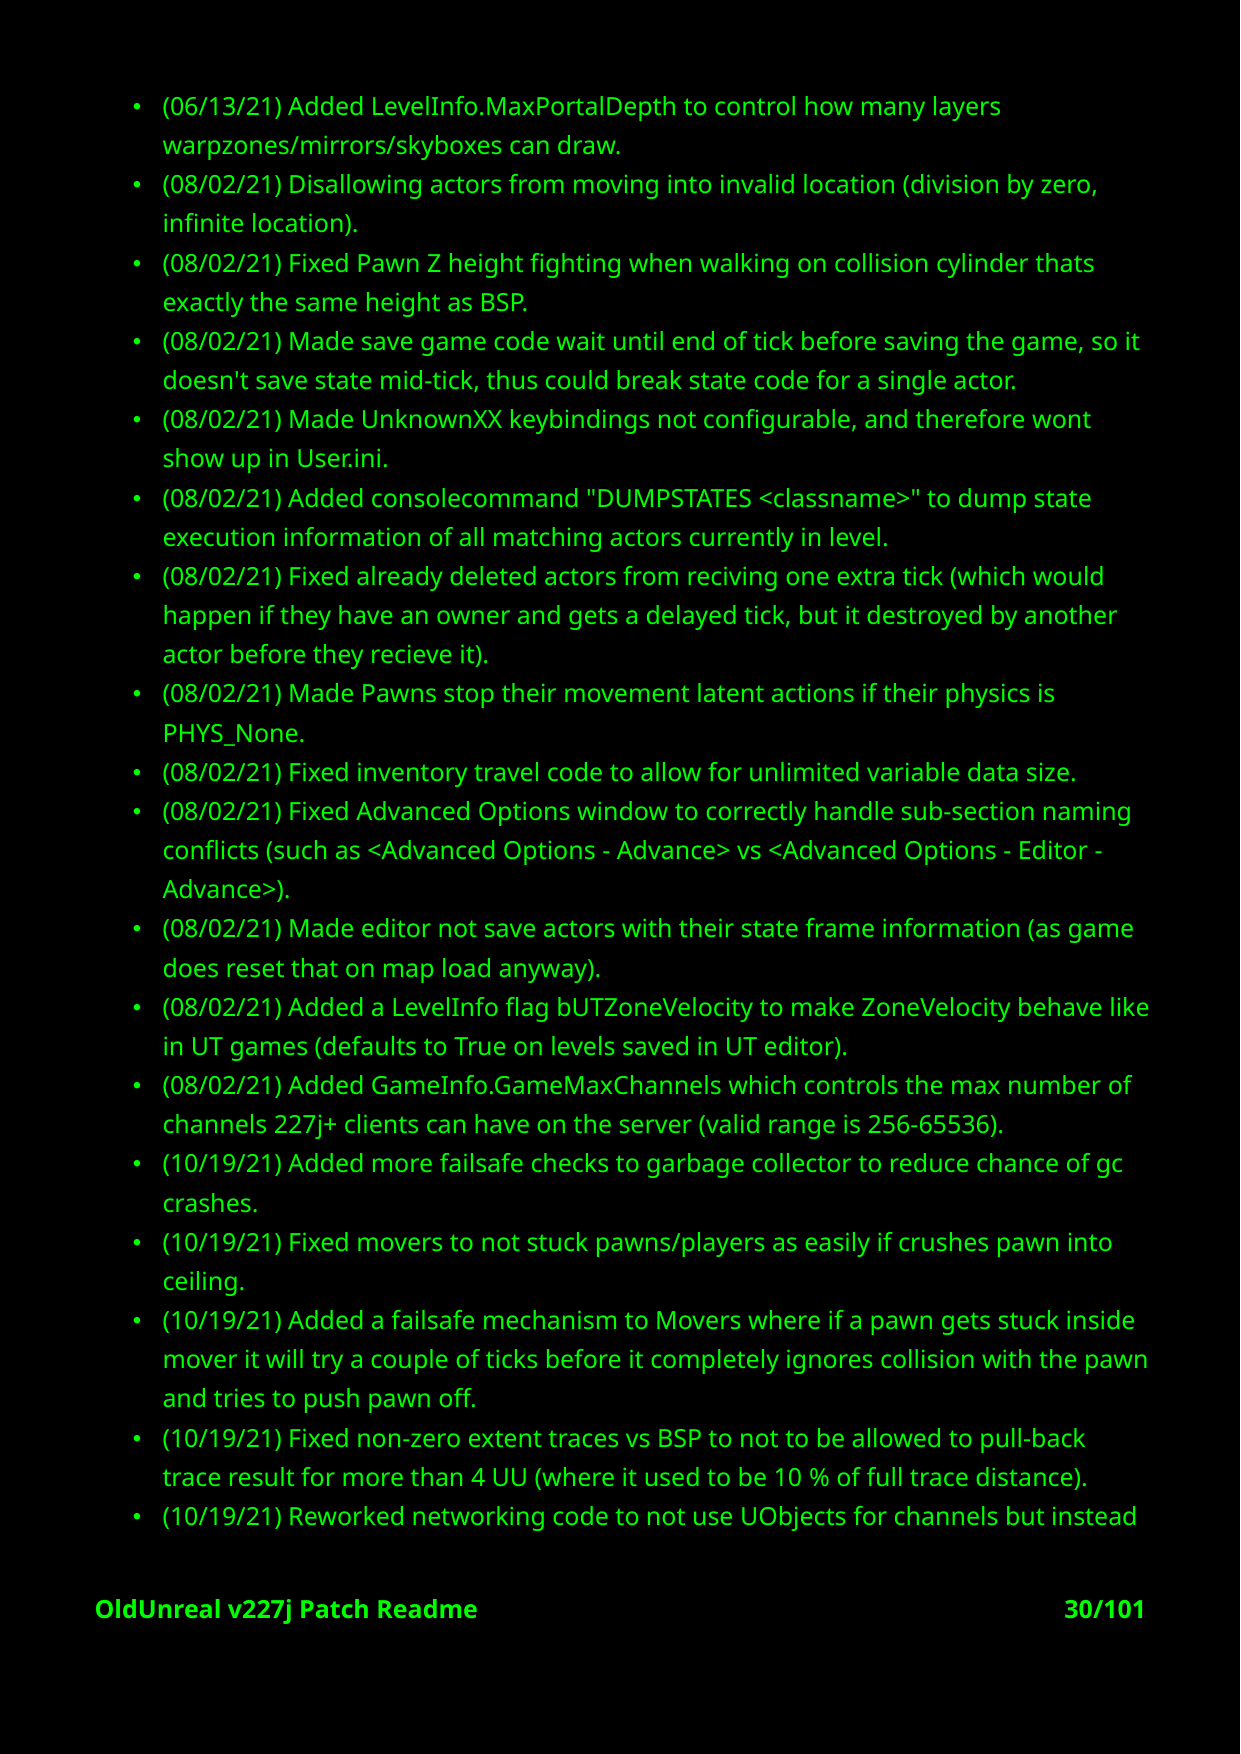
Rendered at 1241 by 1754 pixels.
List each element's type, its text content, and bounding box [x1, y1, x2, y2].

list (06/13/21) Added LevelInfo.MaxPortalDepth to control how many layers warpzones/mirrors/skyboxes can draw. [133, 88, 1152, 162]
list (10/19/21) Fixed non-zero extent traces vs BSP to not to be allowed to pull-back trace result for more than 4 UU (where it used to be 10 % of full trace distance). [133, 1420, 1152, 1493]
list (08/02/21) Made save game code wait until end of tick before saving the game, so it doesn't save state mid-tick, thus could break state code for a single actor. [133, 323, 1152, 397]
list (10/19/21) Reworked networking code to not use UObjects for channels but instead [133, 1498, 1152, 1533]
list (10/19/21) Added more failsafe checks to garbage collector to reduce chance of gc crashes. [133, 1146, 1152, 1219]
list (08/02/21) Disallowing actors from moving into invalid location (division by zero, infinite location). [133, 167, 1152, 240]
list (08/02/21) Added a LevelInfo flag bUTZoneVelocity to make ZoneVelocity behave like in UT games (defaults to True on levels saved in UT editor). [133, 989, 1152, 1063]
list (10/19/21) Added a failsafe mechanism to Movers where if a pawn gets stuck inside mover it will try a couple of ticks before it completely ignores collision with the pawn and tries to push pawn off. [133, 1303, 1152, 1415]
list (08/02/21) Made Pawns stop their movement latent actions if their physics is PHYS_None. [133, 676, 1152, 749]
list (08/02/21) Added consolecommand "DUMPSTATES <classname>" to dump state execution information of all matching actors currently in level. [133, 480, 1152, 553]
list (08/02/21) Fixed inventory travel code to allow for unlimited variable data size. [133, 754, 1152, 788]
list (08/02/21) Fixed Pawn Z height fighting when walking on collision cylinder thats exactly the same height as BSP. [133, 245, 1152, 318]
list (08/02/21) Added GameInfo.GameMaxChannels which controls the max number of channels 227j+ clients can have on the server (valid range is 256-65536). [133, 1068, 1152, 1141]
list (08/02/21) Made editor not save actors with their state frame information (as game does reset that on map load anyway). [133, 911, 1152, 984]
list (08/02/21) Fixed Advanced Options window to correctly handle sub-section naming conflicts (such as <Advanced Options - Advance> vs <Advanced Options - Editor - Advance>). [133, 793, 1152, 906]
list (08/02/21) Made UnknownXX keybindings not configurable, and therefore wont show up in User.ini. [133, 402, 1152, 475]
list (08/02/21) Fixed already deleted actors from reciving one extra tick (which would happen if they have an owner and gets a delayed tick, but it destroyed by another actor before they recieve it). [133, 558, 1152, 671]
list (10/19/21) Fixed movers to not stuck pawns/players as easily if crushes pawn into ceiling. [133, 1224, 1152, 1298]
